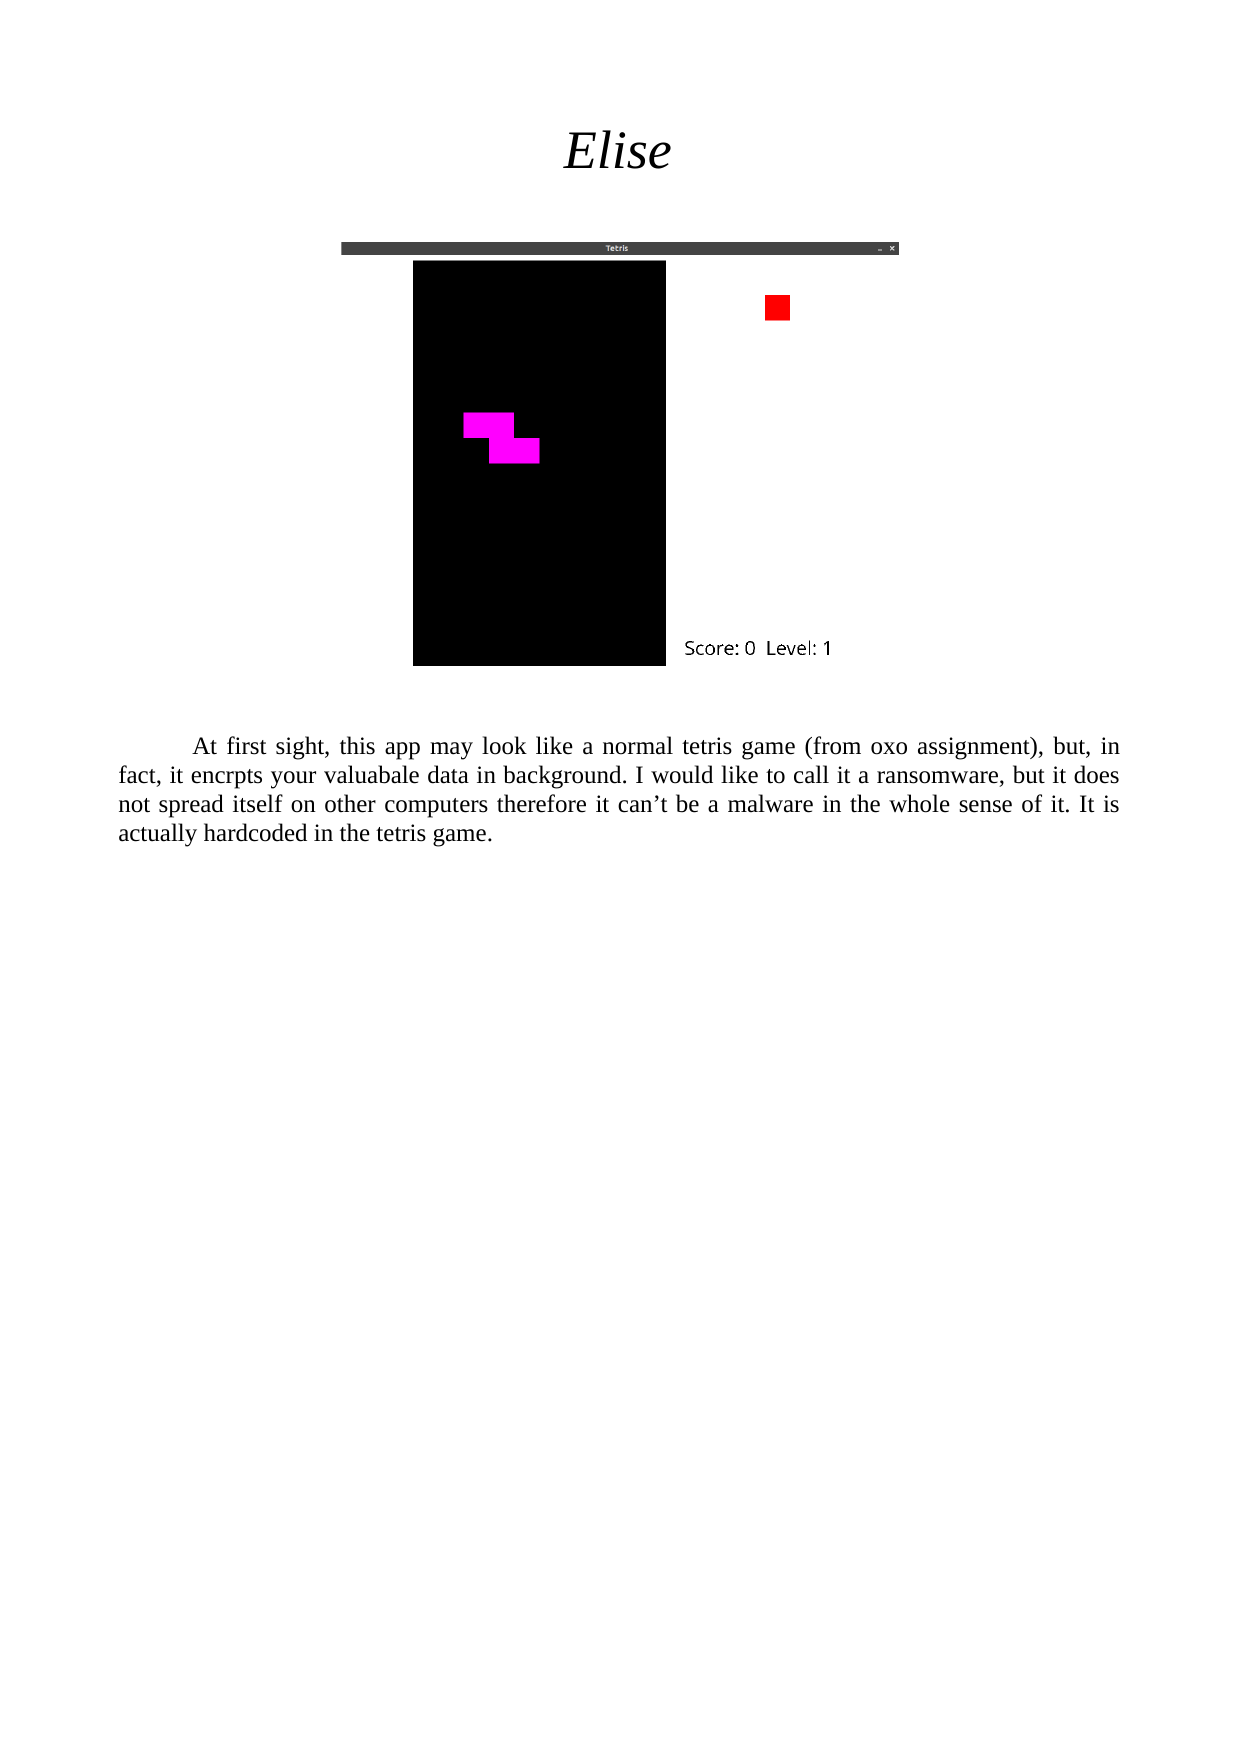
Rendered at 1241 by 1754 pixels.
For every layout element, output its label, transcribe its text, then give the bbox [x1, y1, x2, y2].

text At first sight, this app may look like a normal tetris game (from oxo assignment), but, in fact, it encrpts your valuabale data in background. I would like to call it a ransomware, but it does not spread itself on other computers therefore it can’t be a malware in the whole sense of it. It is actually hardcoded in the tetris game. [118, 731, 1122, 846]
text Elise [118, 118, 1122, 180]
picture [341, 242, 899, 677]
